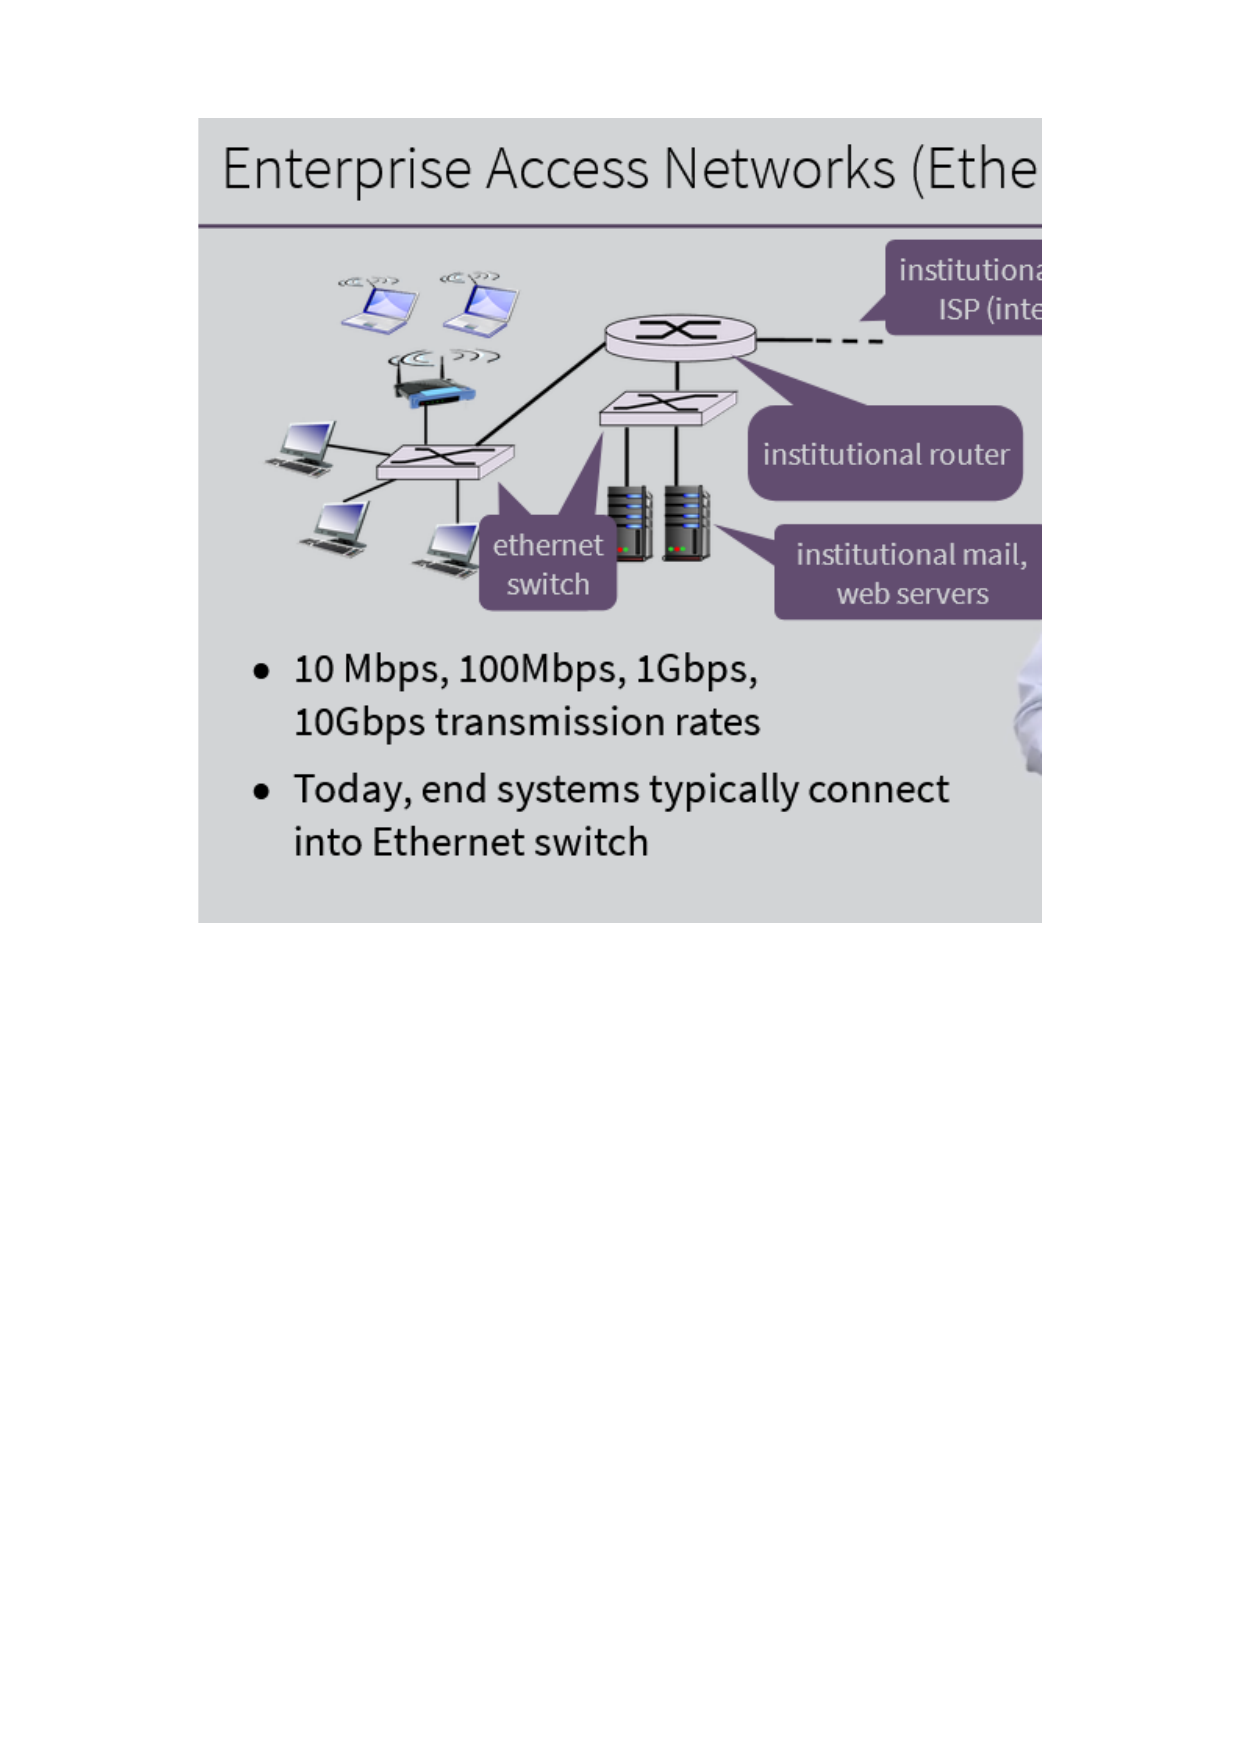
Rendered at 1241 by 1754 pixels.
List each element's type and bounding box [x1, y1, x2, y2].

picture [198, 118, 1042, 923]
